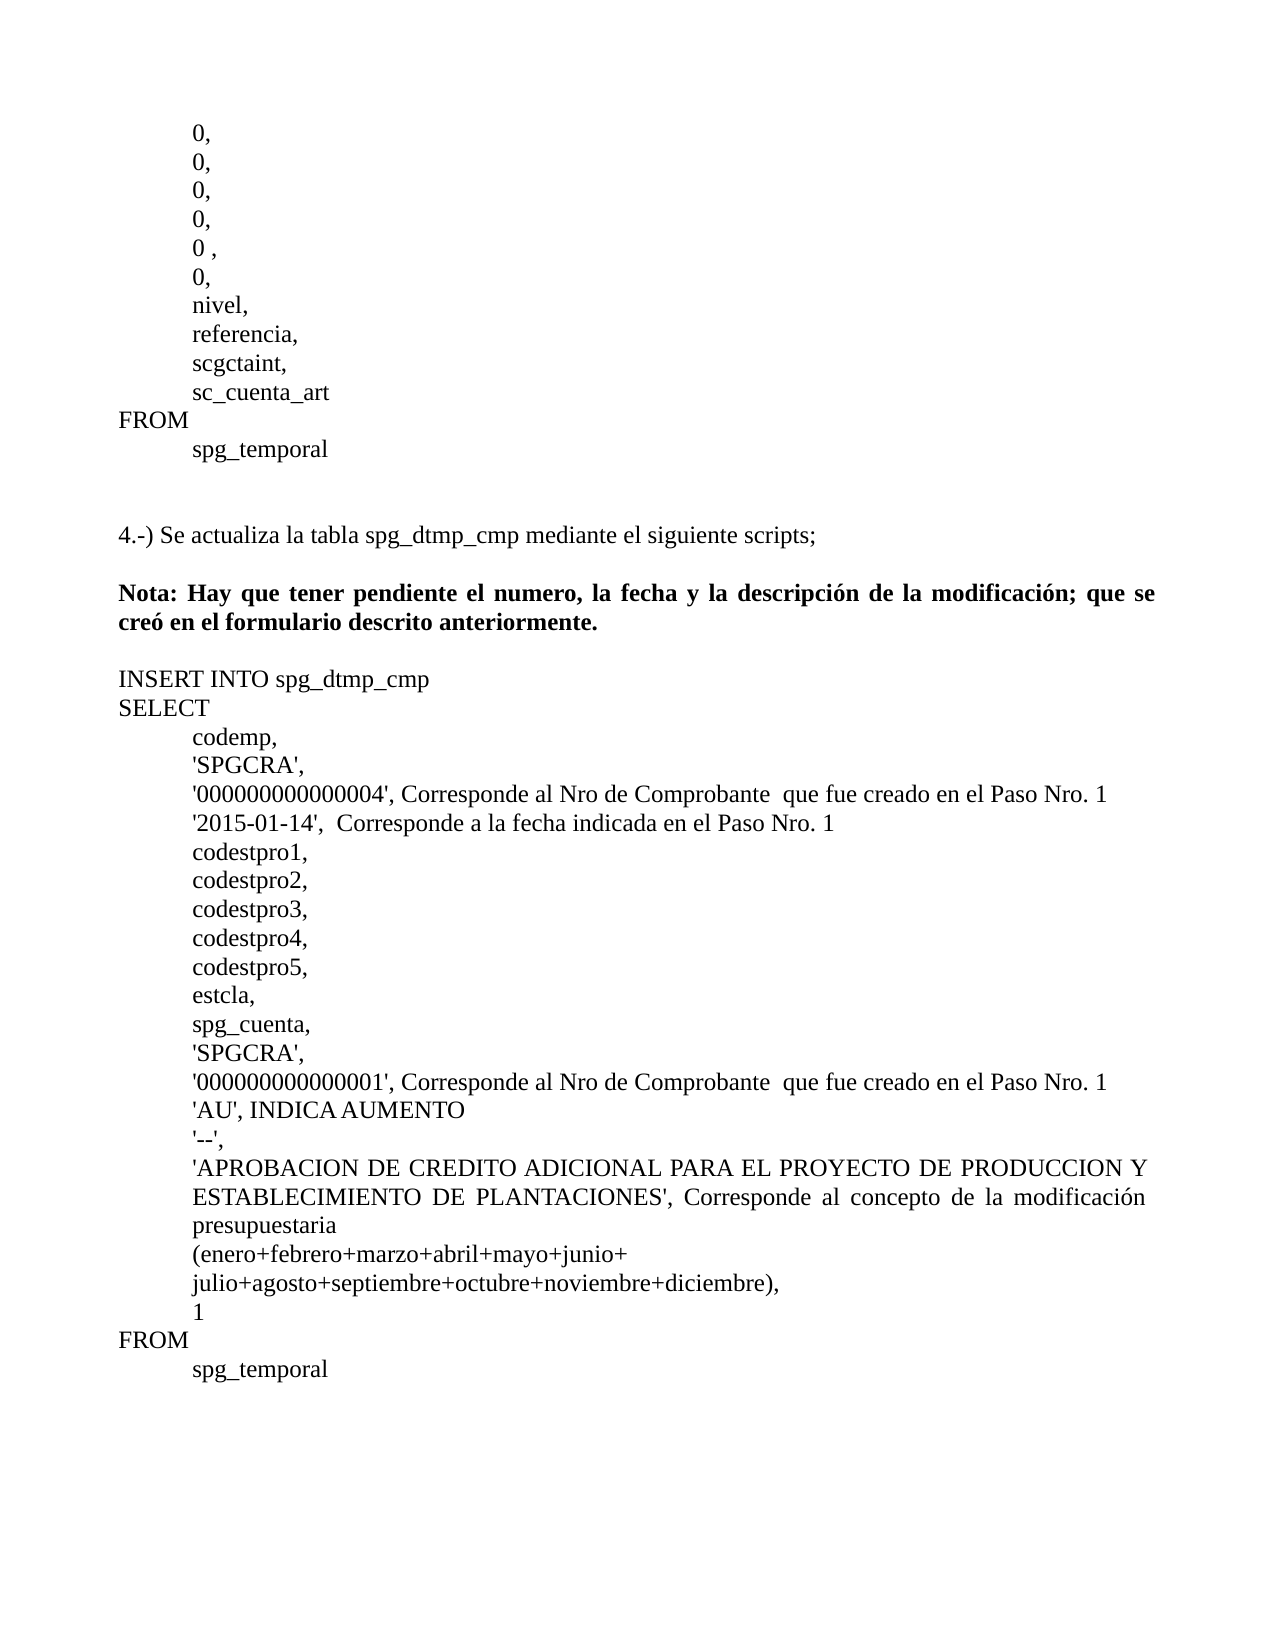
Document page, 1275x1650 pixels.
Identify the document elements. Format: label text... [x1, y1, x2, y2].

text '000000000000001', Corresponde al Nro de Comprobante que fue creado en el Paso Nro. 1 [118, 1067, 1157, 1096]
text 0, [118, 118, 1157, 147]
text Nota: Hay que tener pendiente el numero, la fecha y la descripción de la modificación; que se creó en el formulario descrito anteriormente. [118, 578, 1157, 636]
text 0, [118, 147, 1157, 176]
text codestpro1, [118, 837, 1157, 866]
text INSERT INTO spg_dtmp_cmp [118, 664, 1157, 693]
text codemp, [118, 722, 1157, 751]
text spg_temporal [118, 434, 1157, 463]
text '2015-01-14', Corresponde a la fecha indicada en el Paso Nro. 1 [118, 808, 1157, 837]
text 'SPGCRA', [118, 751, 1157, 779]
text codestpro4, [118, 923, 1157, 952]
text '--', [118, 1124, 1157, 1153]
text SELECT [118, 693, 1157, 722]
text '000000000000004', Corresponde al Nro de Comprobante que fue creado en el Paso Nro. 1 [118, 779, 1157, 808]
text 0, [118, 204, 1157, 233]
text 0, [118, 176, 1157, 204]
text 1 [118, 1297, 1157, 1326]
text spg_cuenta, [118, 1009, 1157, 1038]
text spg_temporal [118, 1354, 1157, 1383]
text 'APROBACION DE CREDITO ADICIONAL PARA EL PROYECTO DE PRODUCCION Y ESTABLECIMIENTO DE PLANTACIONES', Corresponde al concepto de la modificación presupuestaria [118, 1153, 1157, 1239]
text 'AU', INDICA AUMENTO [118, 1096, 1157, 1124]
text sc_cuenta_art [118, 377, 1157, 406]
text estcla, [118, 981, 1157, 1009]
text FROM [118, 1326, 1157, 1354]
text referencia, [118, 319, 1157, 348]
text scgctaint, [118, 348, 1157, 377]
text FROM [118, 406, 1157, 434]
text nivel, [118, 291, 1157, 319]
text codestpro3, [118, 894, 1157, 923]
text codestpro2, [118, 866, 1157, 894]
text julio+agosto+septiembre+octubre+noviembre+diciembre), [118, 1268, 1157, 1297]
text 'SPGCRA', [118, 1038, 1157, 1067]
text 4.-) Se actualiza la tabla spg_dtmp_cmp mediante el siguiente scripts; [118, 521, 1157, 549]
text codestpro5, [118, 952, 1157, 981]
text 0 , [118, 233, 1157, 262]
text (enero+febrero+marzo+abril+mayo+junio+ [118, 1239, 1157, 1268]
text 0, [118, 262, 1157, 291]
